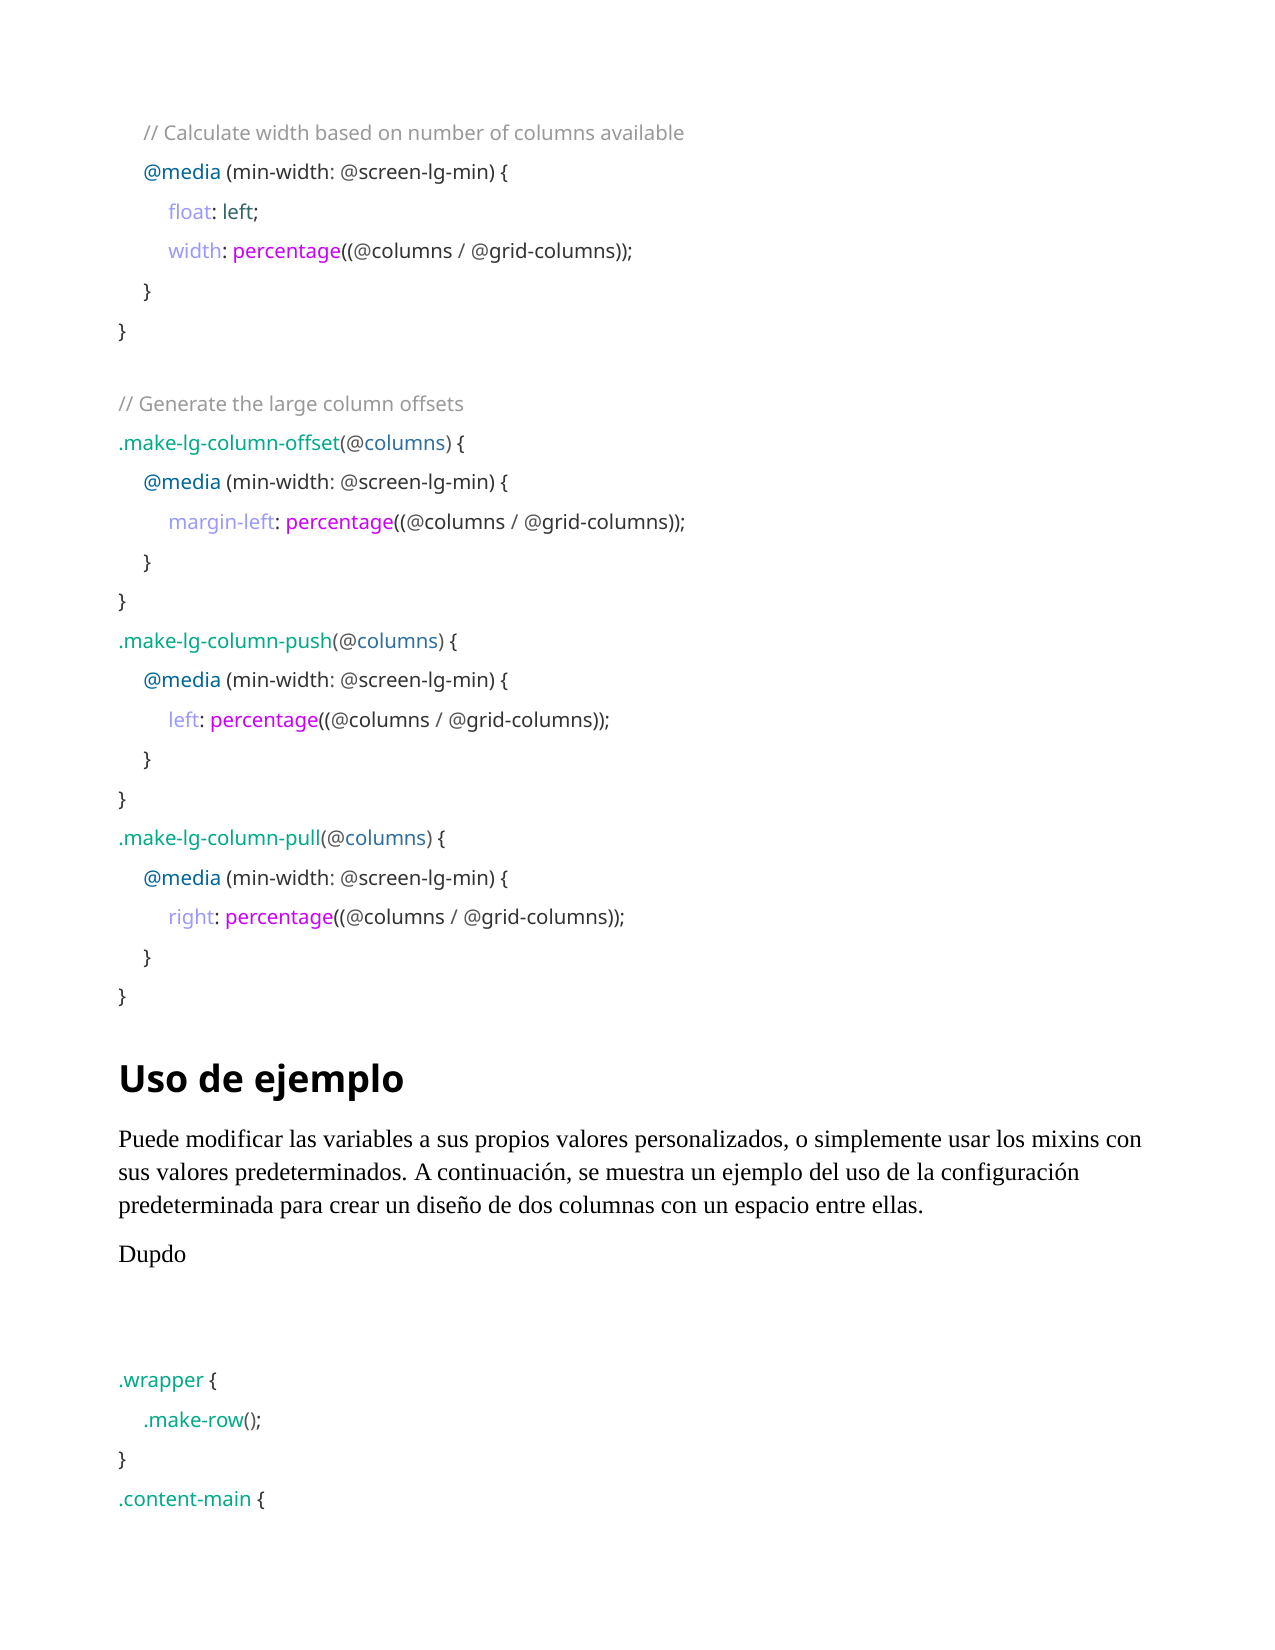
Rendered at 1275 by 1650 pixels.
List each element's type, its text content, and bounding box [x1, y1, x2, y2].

text } [118, 277, 1157, 305]
text right: percentage((@columns / @grid-columns)); [118, 903, 1157, 931]
text } [118, 547, 1157, 575]
text .make-lg-column-pull(@columns) { [118, 824, 1157, 852]
text .make-lg-column-push(@columns) { [118, 626, 1157, 654]
text } [118, 784, 1157, 812]
text left: percentage((@columns / @grid-columns)); [118, 705, 1157, 733]
text float: left; [118, 197, 1157, 226]
text .content-main { [118, 1484, 1157, 1512]
text } [118, 982, 1157, 1010]
text .make-lg-column-offset(@columns) { [118, 429, 1157, 456]
text } [118, 745, 1157, 773]
text // Calculate width based on number of columns available [118, 118, 1157, 146]
text } [118, 942, 1157, 971]
text @media (min-width: @screen-lg-min) { [118, 468, 1157, 496]
text @media (min-width: @screen-lg-min) { [118, 666, 1157, 693]
text @media (min-width: @screen-lg-min) { [118, 158, 1157, 186]
text @media (min-width: @screen-lg-min) { [118, 863, 1157, 891]
text } [118, 317, 1157, 344]
text } [118, 587, 1157, 615]
text width: percentage((@columns / @grid-columns)); [118, 237, 1157, 265]
text .wrapper { [118, 1366, 1157, 1394]
text // Generate the large column offsets [118, 389, 1157, 417]
text Dupdo [118, 1239, 1157, 1268]
text margin-left: percentage((@columns / @grid-columns)); [118, 508, 1157, 536]
text } [118, 1445, 1157, 1473]
text .make-row(); [118, 1405, 1157, 1433]
text Puede modificar las variables a sus propios valores personalizados, o simplemente usar los mixins con sus valores predeterminados. A continuación, se muestra un ejemplo del uso de la configuración predeterminada para crear un diseño de dos columnas con un espacio entre ellas. [118, 1124, 1157, 1219]
subtitle Uso de ejemplo [118, 1053, 1157, 1104]
